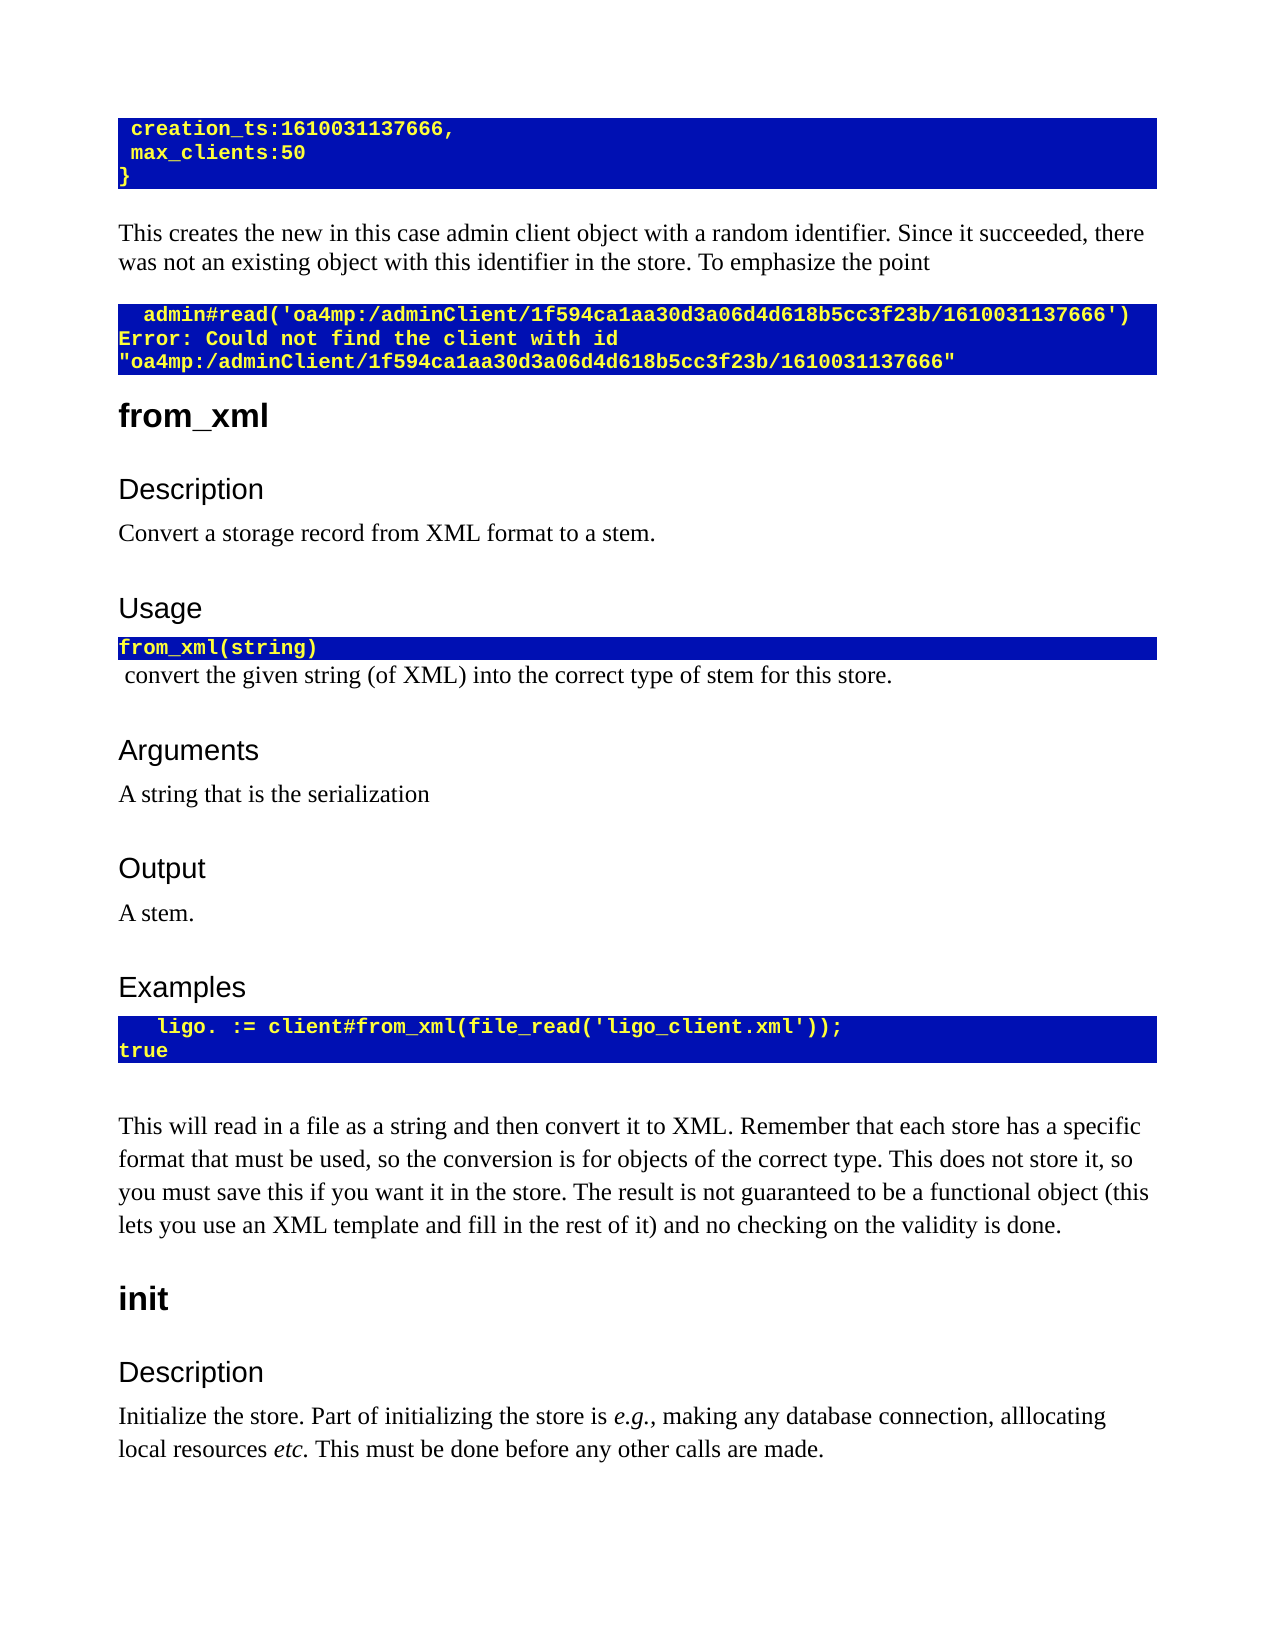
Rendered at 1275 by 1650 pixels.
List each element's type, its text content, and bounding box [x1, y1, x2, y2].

subtitle init [118, 1279, 1157, 1317]
text convert the given string (of XML) into the correct type of stem for this store. [118, 660, 1157, 689]
text admin#read('oa4mp:/adminClient/1f594ca1aa30d3a06d4d618b5cc3f23b/1610031137666') [118, 304, 1157, 328]
text Convert a storage record from XML format to a stem. [118, 518, 1157, 547]
text This will read in a file as a string and then convert it to XML. Remember that each store has a specific format that must be used, so the conversion is for objects of the correct type. This does not store it, so you must save this if you want it in the store. The result is not guaranteed to be a functional object (this lets you use an XML template and fill in the rest of it) and no checking on the validity is done. [118, 1111, 1157, 1239]
subtitle Output [118, 852, 1157, 885]
text } [118, 165, 1157, 189]
text This creates the new in this case admin client object with a random identifier. Since it succeeded, there was not an existing object with this identifier in the store. To emphasize the point [118, 218, 1157, 275]
text creation_ts:1610031137666, [118, 118, 1157, 142]
text max_clients:50 [118, 142, 1157, 165]
text from_xml(string) [118, 637, 1157, 660]
subtitle Usage [118, 591, 1157, 624]
text A stem. [118, 898, 1157, 926]
text A string that is the serialization [118, 779, 1157, 808]
subtitle Examples [118, 970, 1157, 1004]
subtitle from_xml [118, 396, 1157, 434]
subtitle Arguments [118, 733, 1157, 766]
text true [118, 1040, 1157, 1063]
text ligo. := client#from_xml(file_read('ligo_client.xml')); [118, 1016, 1157, 1040]
text Initialize the store. Part of initializing the store is e.g., making any database connection, alllocating local resources etc. This must be done before any other calls are made. [118, 1401, 1157, 1463]
subtitle Description [118, 472, 1157, 506]
subtitle Description [118, 1355, 1157, 1388]
text Error: Could not find the client with id "oa4mp:/adminClient/1f594ca1aa30d3a06d4d618b5cc3f23b/1610031137666" [118, 328, 1157, 375]
